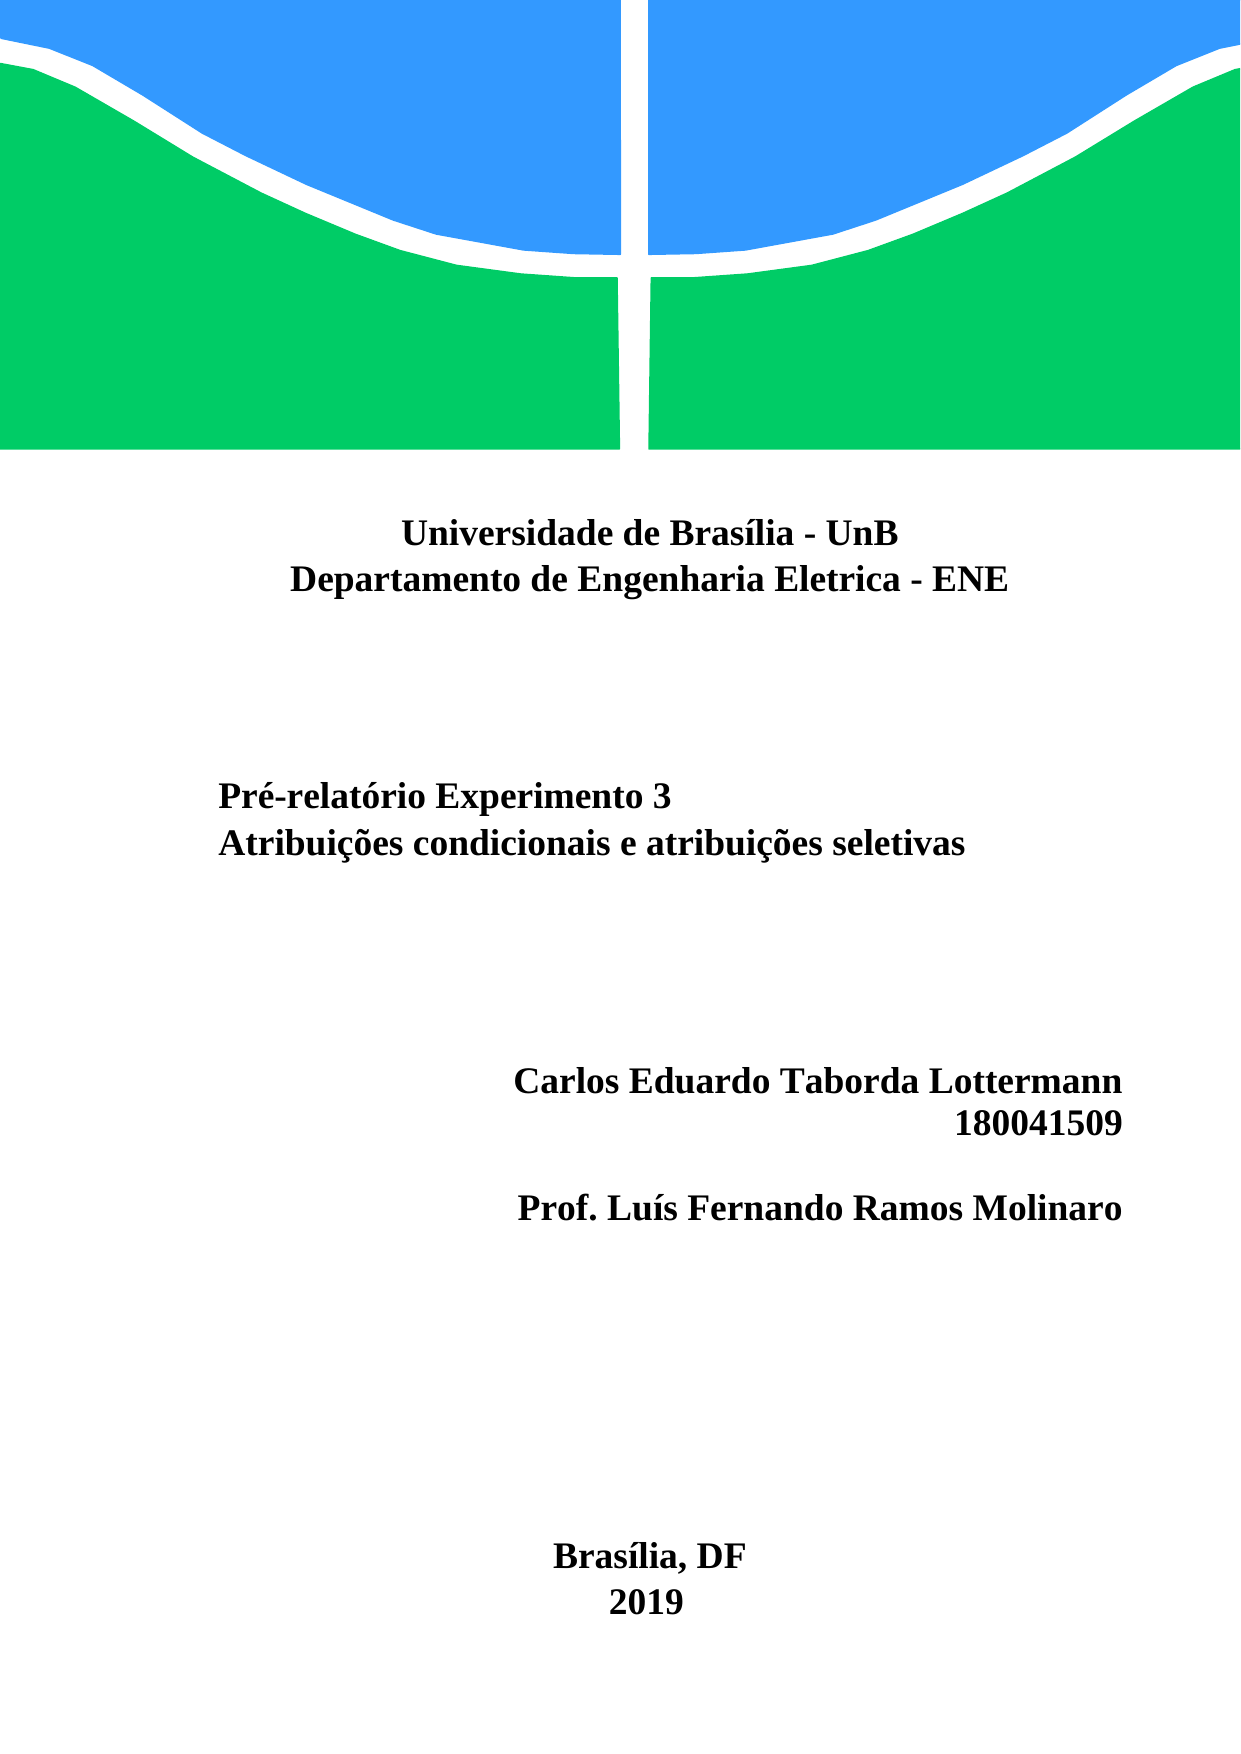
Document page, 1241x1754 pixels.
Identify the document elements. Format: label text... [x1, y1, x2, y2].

text 2019 [177, 1579, 1129, 1623]
text Brasília, DF [177, 1533, 1122, 1576]
text Atribuições condicionais e atribuições seletivas [218, 821, 1129, 864]
text Pré-relatório Experimento 3 [218, 774, 1129, 817]
text Carlos Eduardo Taborda Lottermann [177, 1059, 1122, 1102]
text Universidade de Brasília - UnB [177, 510, 1122, 553]
text Departamento de Engenharia Eletrica - ENE [177, 556, 1122, 599]
text Prof. Luís Fernando Ramos Molinaro [293, 1186, 1122, 1229]
text 180041509 [293, 1102, 1122, 1144]
